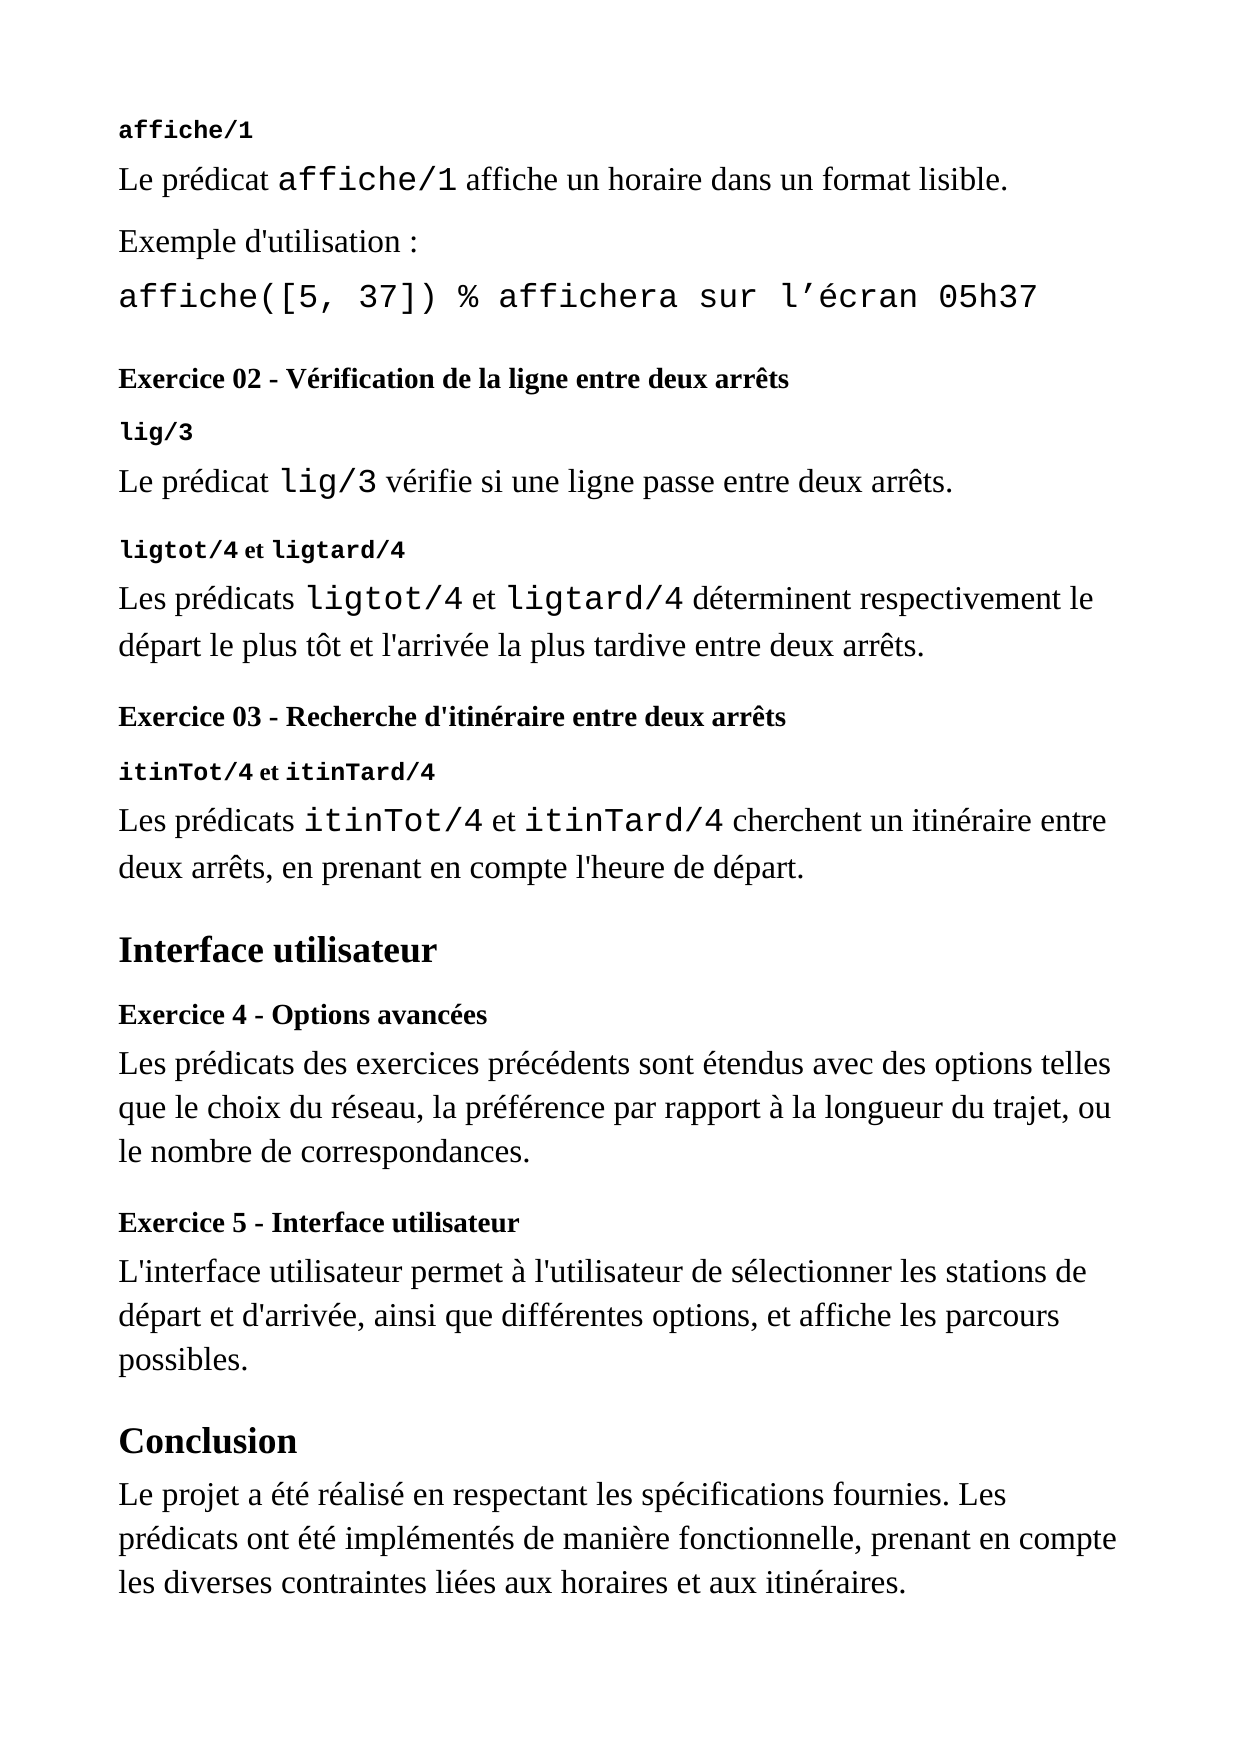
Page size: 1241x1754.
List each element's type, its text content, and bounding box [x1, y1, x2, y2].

text Le projet a été réalisé en respectant les spécifications fournies. Les prédicats ont été implémentés de manière fonctionnelle, prenant en compte les diverses contraintes liées aux horaires et aux itinéraires. [118, 1474, 1122, 1601]
subtitle Interface utilisateur [118, 927, 1122, 970]
text Le prédicat lig/3 vérifie si une ligne passe entre deux arrêts. [118, 461, 1122, 502]
subtitle affiche/1 [118, 118, 1122, 146]
subtitle Exercice 02 - Vérification de la ligne entre deux arrêts [118, 361, 1122, 395]
subtitle ligtot/4 et ligtard/4 [118, 535, 1122, 566]
text Les prédicats ligtot/4 et ligtard/4 déterminent respectivement le départ le plus tôt et l'arrivée la plus tardive entre deux arrêts. [118, 579, 1122, 664]
text Le prédicat affiche/1 affiche un horaire dans un format lisible. [118, 159, 1122, 200]
subtitle lig/3 [118, 420, 1122, 448]
text L'interface utilisateur permet à l'utilisateur de sélectionner les stations de départ et d'arrivée, ainsi que différentes options, et affiche les parcours possibles. [118, 1251, 1122, 1377]
subtitle itinTot/4 et itinTard/4 [118, 757, 1122, 788]
text Les prédicats des exercices précédents sont étendus avec des options telles que le choix du réseau, la préférence par rapport à la longueur du trajet, ou le nombre de correspondances. [118, 1043, 1122, 1170]
text Exemple d'utilisation : [118, 221, 1122, 259]
subtitle Exercice 4 - Options avancées [118, 997, 1122, 1031]
subtitle Conclusion [118, 1418, 1122, 1462]
text Les prédicats itinTot/4 et itinTard/4 cherchent un itinéraire entre deux arrêts, en prenant en compte l'heure de départ. [118, 801, 1122, 886]
text affiche([5, 37]) % affichera sur l’écran 05h37 [118, 279, 1122, 317]
subtitle Exercice 5 - Interface utilisateur [118, 1205, 1122, 1238]
subtitle Exercice 03 - Recherche d'itinéraire entre deux arrêts [118, 699, 1122, 732]
